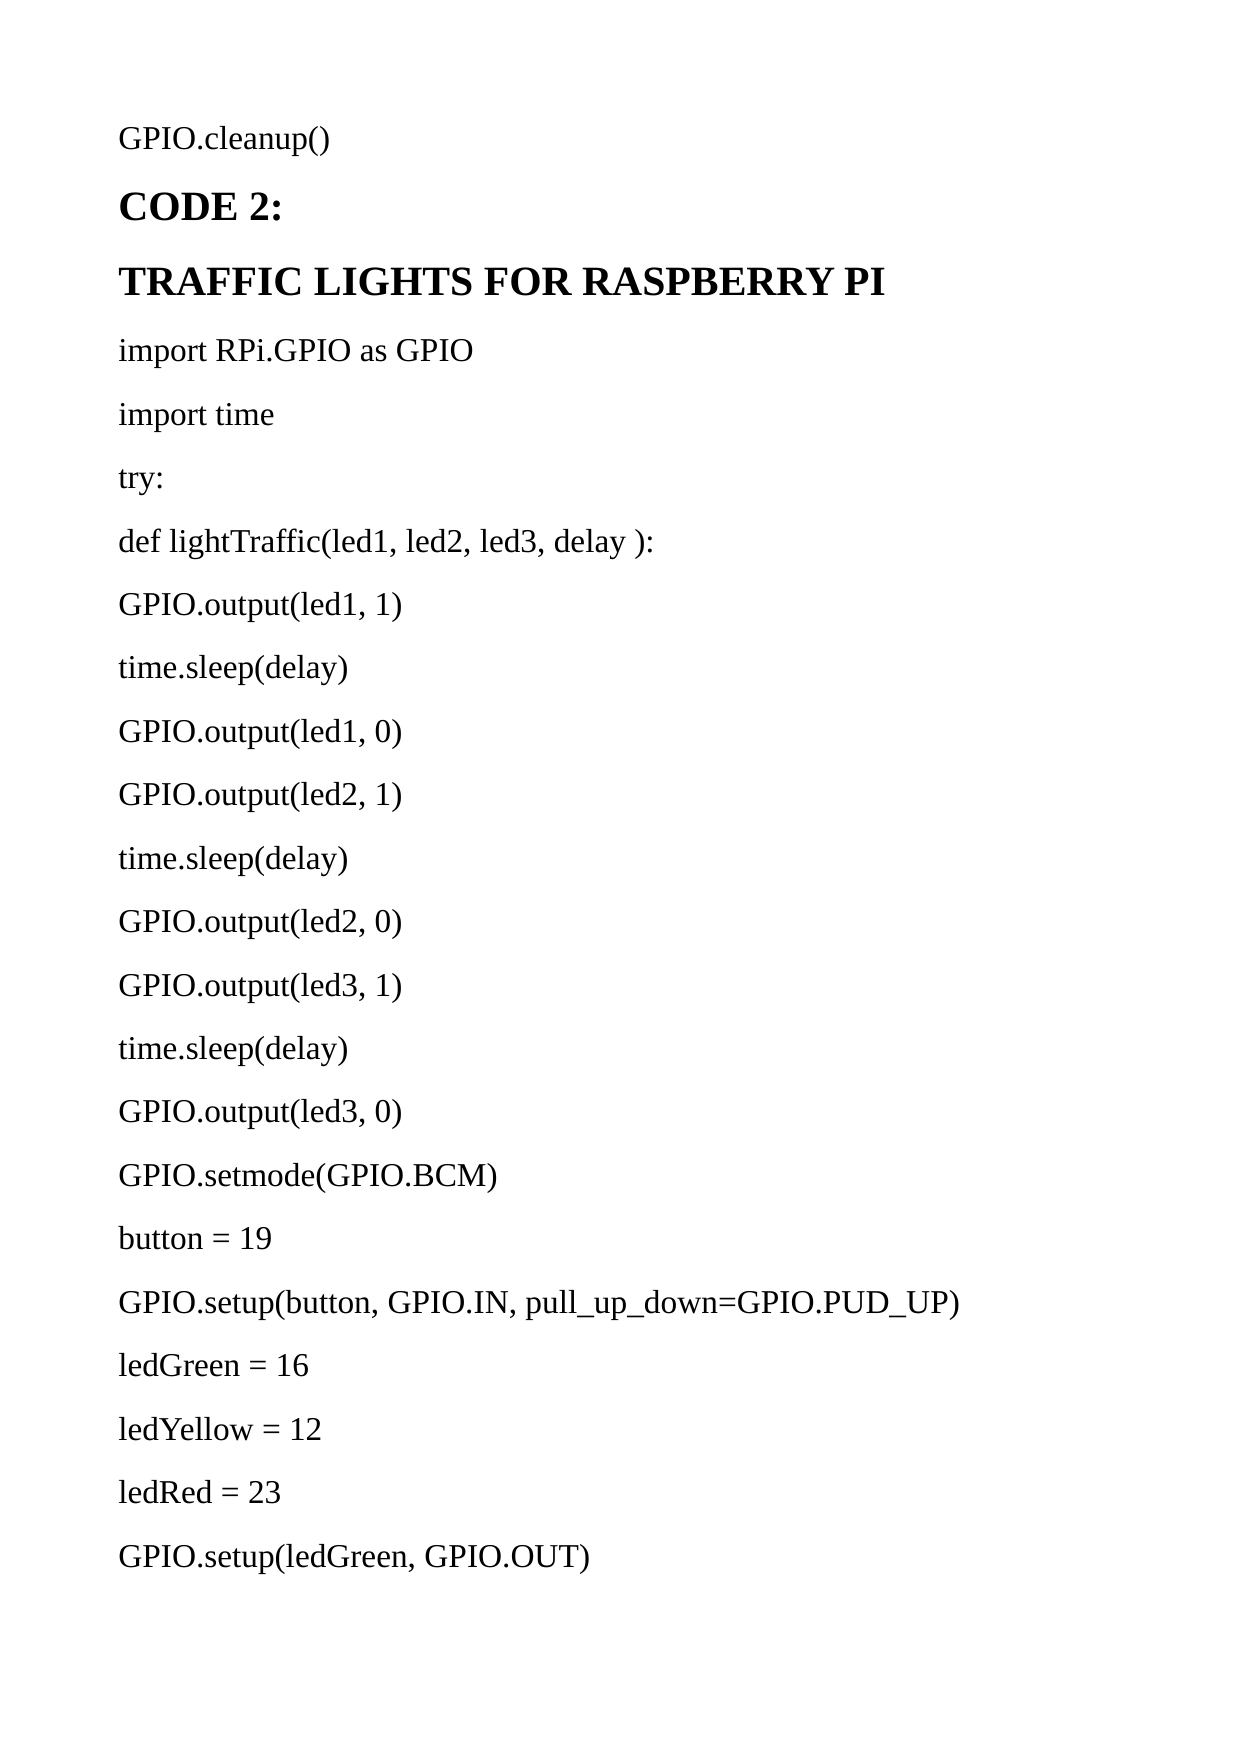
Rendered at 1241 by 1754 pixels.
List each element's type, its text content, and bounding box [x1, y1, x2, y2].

text CODE 2: [118, 182, 1122, 229]
text time.sleep(delay) [118, 648, 1122, 686]
text GPIO.output(led1, 0) [118, 711, 1122, 749]
text GPIO.output(led3, 0) [118, 1092, 1122, 1130]
text import RPi.GPIO as GPIO [118, 331, 1122, 369]
text GPIO.output(led2, 0) [118, 901, 1122, 940]
text time.sleep(delay) [118, 1028, 1122, 1067]
text GPIO.output(led2, 1) [118, 774, 1122, 813]
text GPIO.setup(ledGreen, GPIO.OUT) [118, 1536, 1122, 1574]
text GPIO.output(led1, 1) [118, 584, 1122, 623]
text button = 19 [118, 1219, 1122, 1257]
text time.sleep(delay) [118, 838, 1122, 876]
text GPIO.setmode(GPIO.BCM) [118, 1155, 1122, 1193]
text ledGreen = 16 [118, 1346, 1122, 1384]
text ledRed = 23 [118, 1472, 1122, 1511]
text TRAFFIC LIGHTS FOR RASPBERRY PI [118, 256, 1122, 304]
text GPIO.setup(button, GPIO.IN, pull_up_down=GPIO.PUD_UP) [118, 1282, 1122, 1320]
text import time [118, 394, 1122, 432]
text def lightTraffic(led1, led2, led3, delay ): [118, 521, 1122, 559]
text GPIO.cleanup() [118, 118, 1122, 156]
text ledYellow = 12 [118, 1409, 1122, 1447]
text GPIO.output(led3, 1) [118, 965, 1122, 1003]
text try: [118, 457, 1122, 496]
